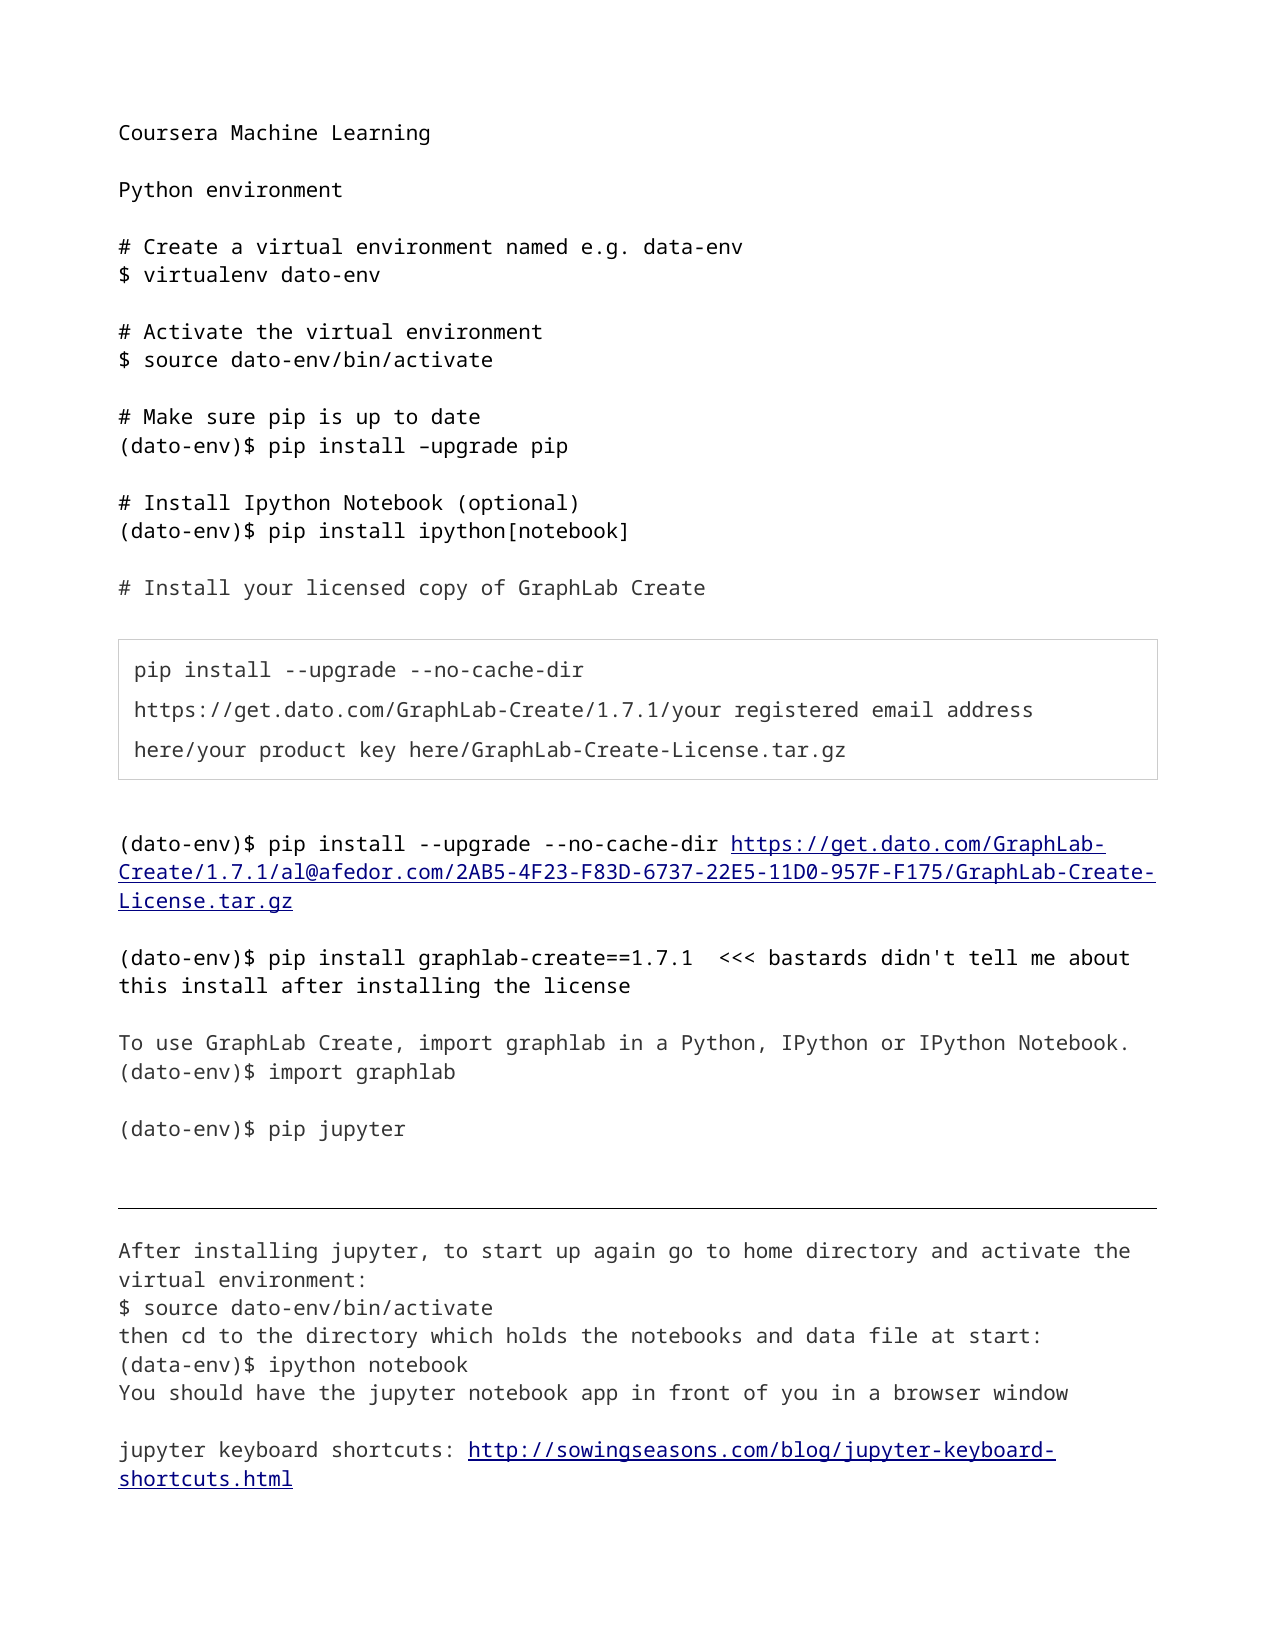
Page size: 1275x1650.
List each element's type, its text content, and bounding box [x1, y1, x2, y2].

text # Install Ipython Notebook (optional) [118, 488, 1157, 516]
text (dato-env)$ pip jupyter [118, 1114, 1157, 1142]
text # Activate the virtual environment [118, 317, 1157, 346]
text # Make sure pip is up to date [118, 402, 1157, 431]
text (data-env)$ ipython notebook [118, 1350, 1157, 1378]
text # Install your licensed copy of GraphLab Create [118, 573, 1157, 602]
text # Create a virtual environment named e.g. data-env [118, 232, 1157, 260]
text Coursera Machine Learning [118, 118, 1157, 147]
text Python environment [118, 175, 1157, 203]
text (dato-env)$ pip install graphlab-create==1.7.1 <<< bastards didn't tell me about this install after installing the license [118, 943, 1157, 1000]
text To use GraphLab Create, import graphlab in a Python, IPython or IPython Notebook. [118, 1028, 1157, 1057]
text $ source dato-env/bin/activate [118, 346, 1157, 374]
text (dato-env)$ pip install ipython[notebook] [118, 516, 1157, 545]
text then cd to the directory which holds the notebooks and data file at start: [118, 1322, 1157, 1350]
text jupyter keyboard shortcuts: http://sowingseasons.com/blog/jupyter-keyboard-shortcuts.html [118, 1435, 1157, 1492]
text pip install --upgrade --no-cache-dir https://get.dato.com/GraphLab-Create/1.7.1/your registered email address here/your product key here/GraphLab-Create-License.tar.gz [119, 640, 1157, 779]
text You should have the jupyter notebook app in front of you in a browser window [118, 1378, 1157, 1407]
text (dato-env)$ pip install --upgrade --no-cache-dir https://get.dato.com/GraphLab-Create/1.7.1/al@afedor.com/2AB5-4F23-F83D-6737-22E5-11D0-957F-F175/GraphLab-Create-License.tar.gz [118, 829, 1157, 914]
text $ virtualenv dato-env [118, 260, 1157, 289]
text (dato-env)$ import graphlab [118, 1057, 1157, 1085]
text $ source dato-env/bin/activate [118, 1293, 1157, 1322]
text After installing jupyter, to start up again go to home directory and activate the virtual environment: [118, 1236, 1157, 1293]
text (dato-env)$ pip install –upgrade pip [118, 431, 1157, 459]
